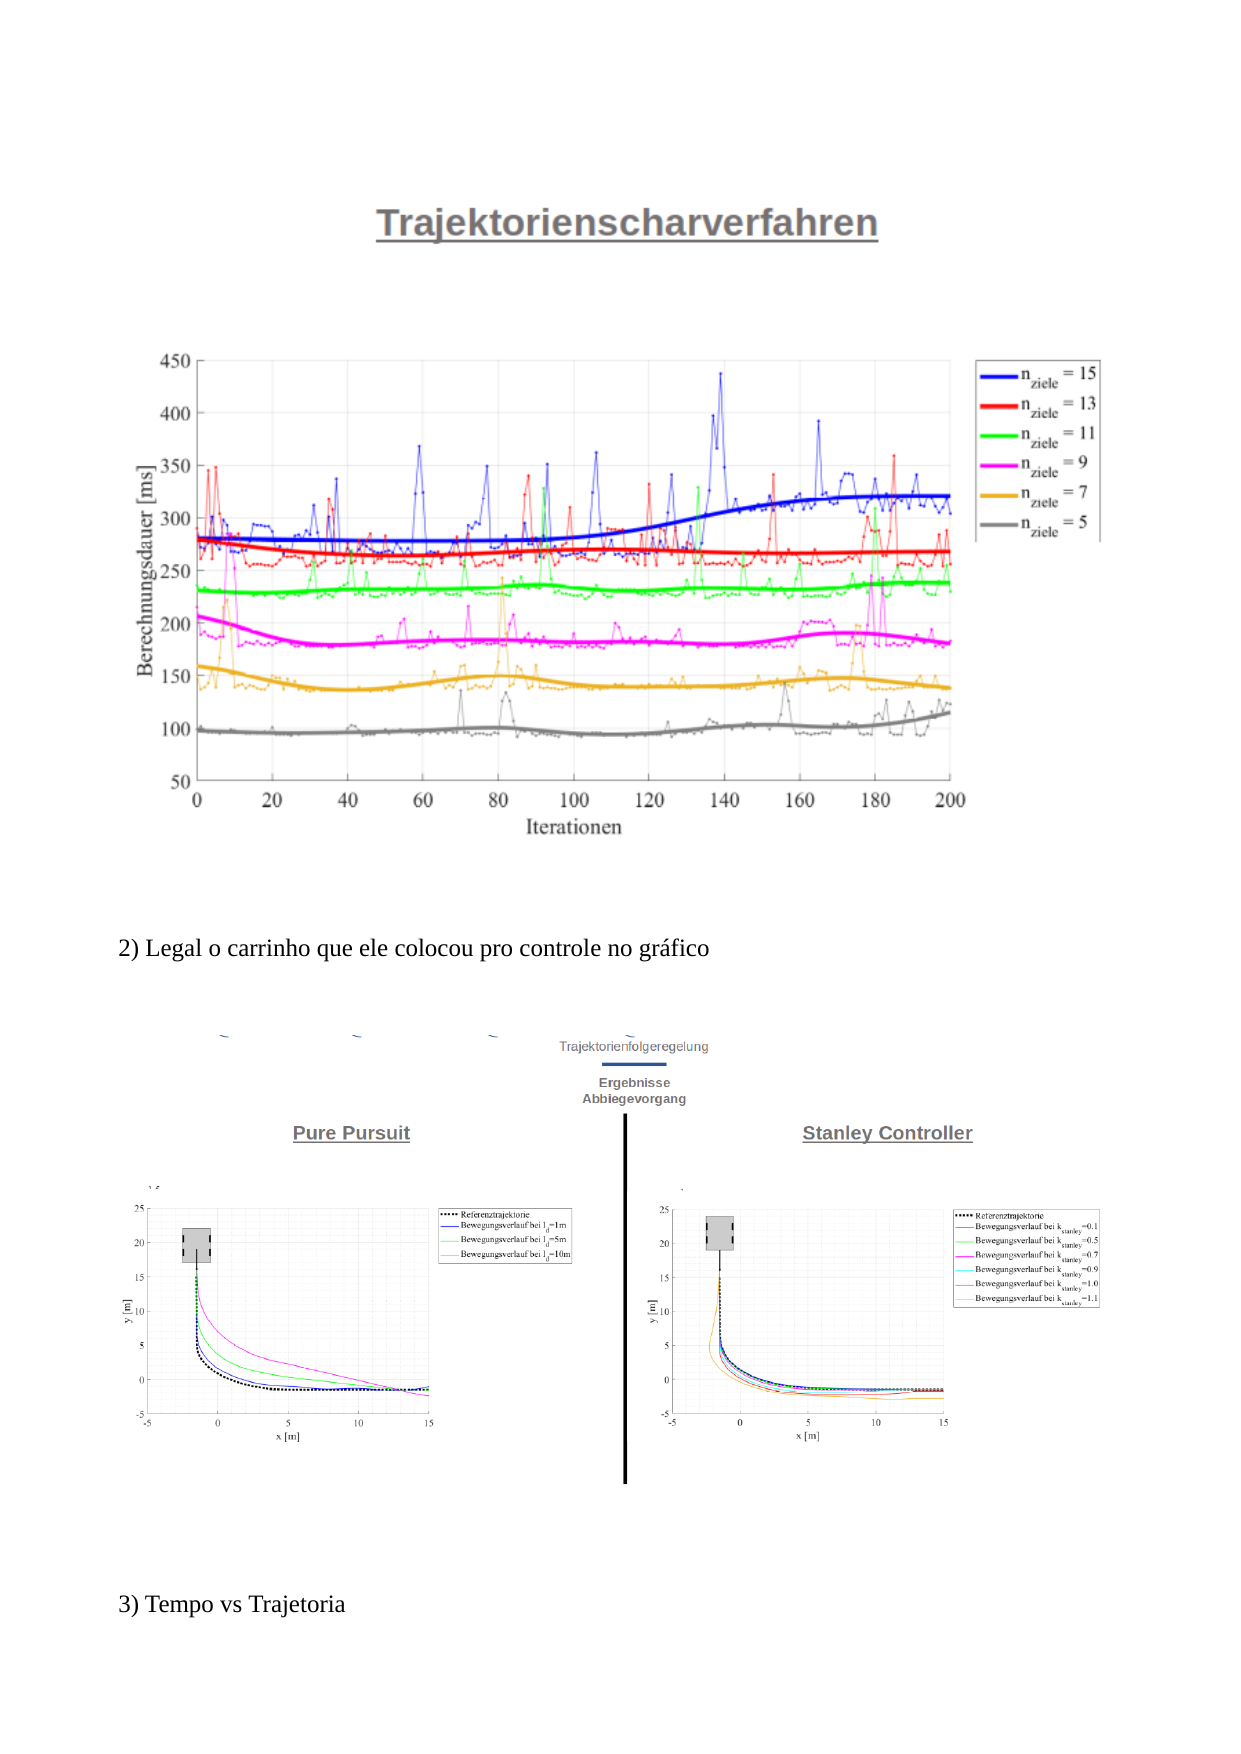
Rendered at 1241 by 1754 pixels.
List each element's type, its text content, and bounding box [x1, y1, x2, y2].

text 3) Tempo vs Trajetoria [118, 1589, 1122, 1618]
picture [118, 146, 1123, 933]
picture [104, 1035, 1109, 1504]
text 2) Legal o carrinho que ele colocou pro controle no gráfico [118, 933, 1122, 962]
